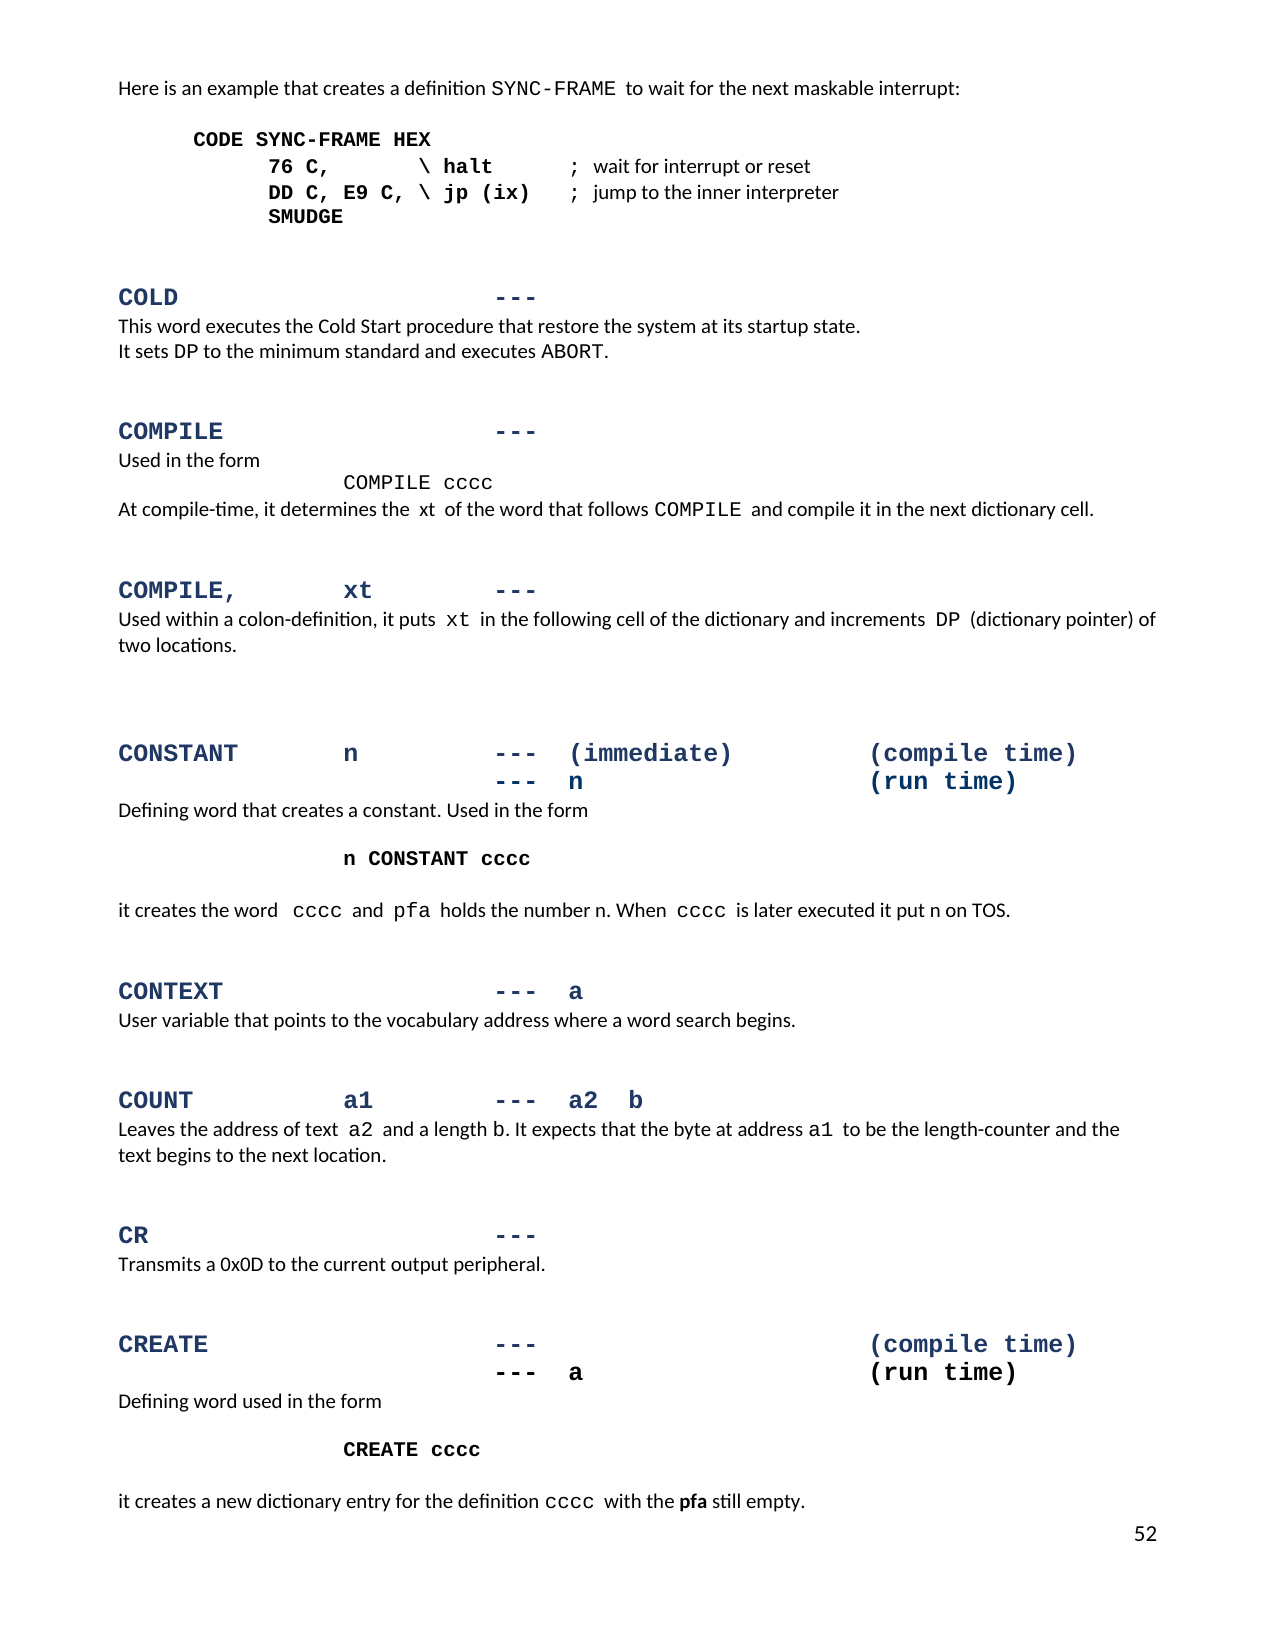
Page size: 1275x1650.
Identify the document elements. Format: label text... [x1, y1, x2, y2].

text Used within a colon-definition, it puts xt in the following cell of the dictionary and increments DP (dictionary pointer) of two locations. [118, 606, 1157, 658]
text Defining word used in the form [118, 1388, 1157, 1413]
subtitle COMPILE, xt --- [118, 577, 1157, 606]
text n CONSTANT cccc [118, 848, 1157, 872]
text it creates a new dictionary entry for the definition cccc with the pfa still empty. [118, 1488, 1157, 1514]
text Leaves the address of text a2 and a length b. It expects that the byte at address a1 to be the length-counter and the text begins to the next location. [118, 1116, 1157, 1168]
subtitle CREATE --- (compile time) [118, 1331, 1157, 1360]
subtitle CONTEXT --- a [118, 979, 1157, 1007]
text Here is an example that creates a definition SYNC-FRAME to wait for the next maskable interrupt: [118, 75, 1157, 101]
text --- a (run time) [418, 1360, 1157, 1388]
subtitle CR --- [118, 1223, 1157, 1251]
text Defining word that creates a constant. Used in the form [118, 797, 1157, 823]
subtitle COLD --- [118, 285, 1157, 313]
subtitle COUNT a1 --- a2 b [118, 1087, 1157, 1116]
text --- n (run time) [418, 769, 1157, 797]
text At compile-time, it determines the xt of the word that follows COMPILE and compile it in the next dictionary cell. [118, 496, 1157, 522]
text COMPILE cccc [118, 472, 1157, 496]
text DD C, E9 C, \ jp (ix) ; jump to the inner interpreter [193, 179, 1157, 206]
text CREATE cccc [118, 1439, 1157, 1462]
subtitle COMPILE --- [118, 418, 1157, 447]
text SMUDGE [193, 206, 1157, 230]
text CODE SYNC-FRAME HEX [193, 129, 1157, 153]
text It sets DP to the minimum standard and executes ABORT. [118, 338, 1157, 365]
text it creates the word cccc and pfa holds the number n. When cccc is later executed it put n on TOS. [118, 897, 1157, 924]
text Used in the form [118, 447, 1157, 472]
text This word executes the Cold Start procedure that restore the system at its startup state. [118, 313, 1157, 338]
text Transmits a 0x0D to the current output peripheral. [118, 1251, 1157, 1276]
subtitle CONSTANT n --- (immediate) (compile time) [118, 741, 1157, 769]
text User variable that points to the vocabulary address where a word search begins. [118, 1007, 1157, 1032]
text 76 C, \ halt ; wait for interrupt or reset [193, 153, 1157, 179]
